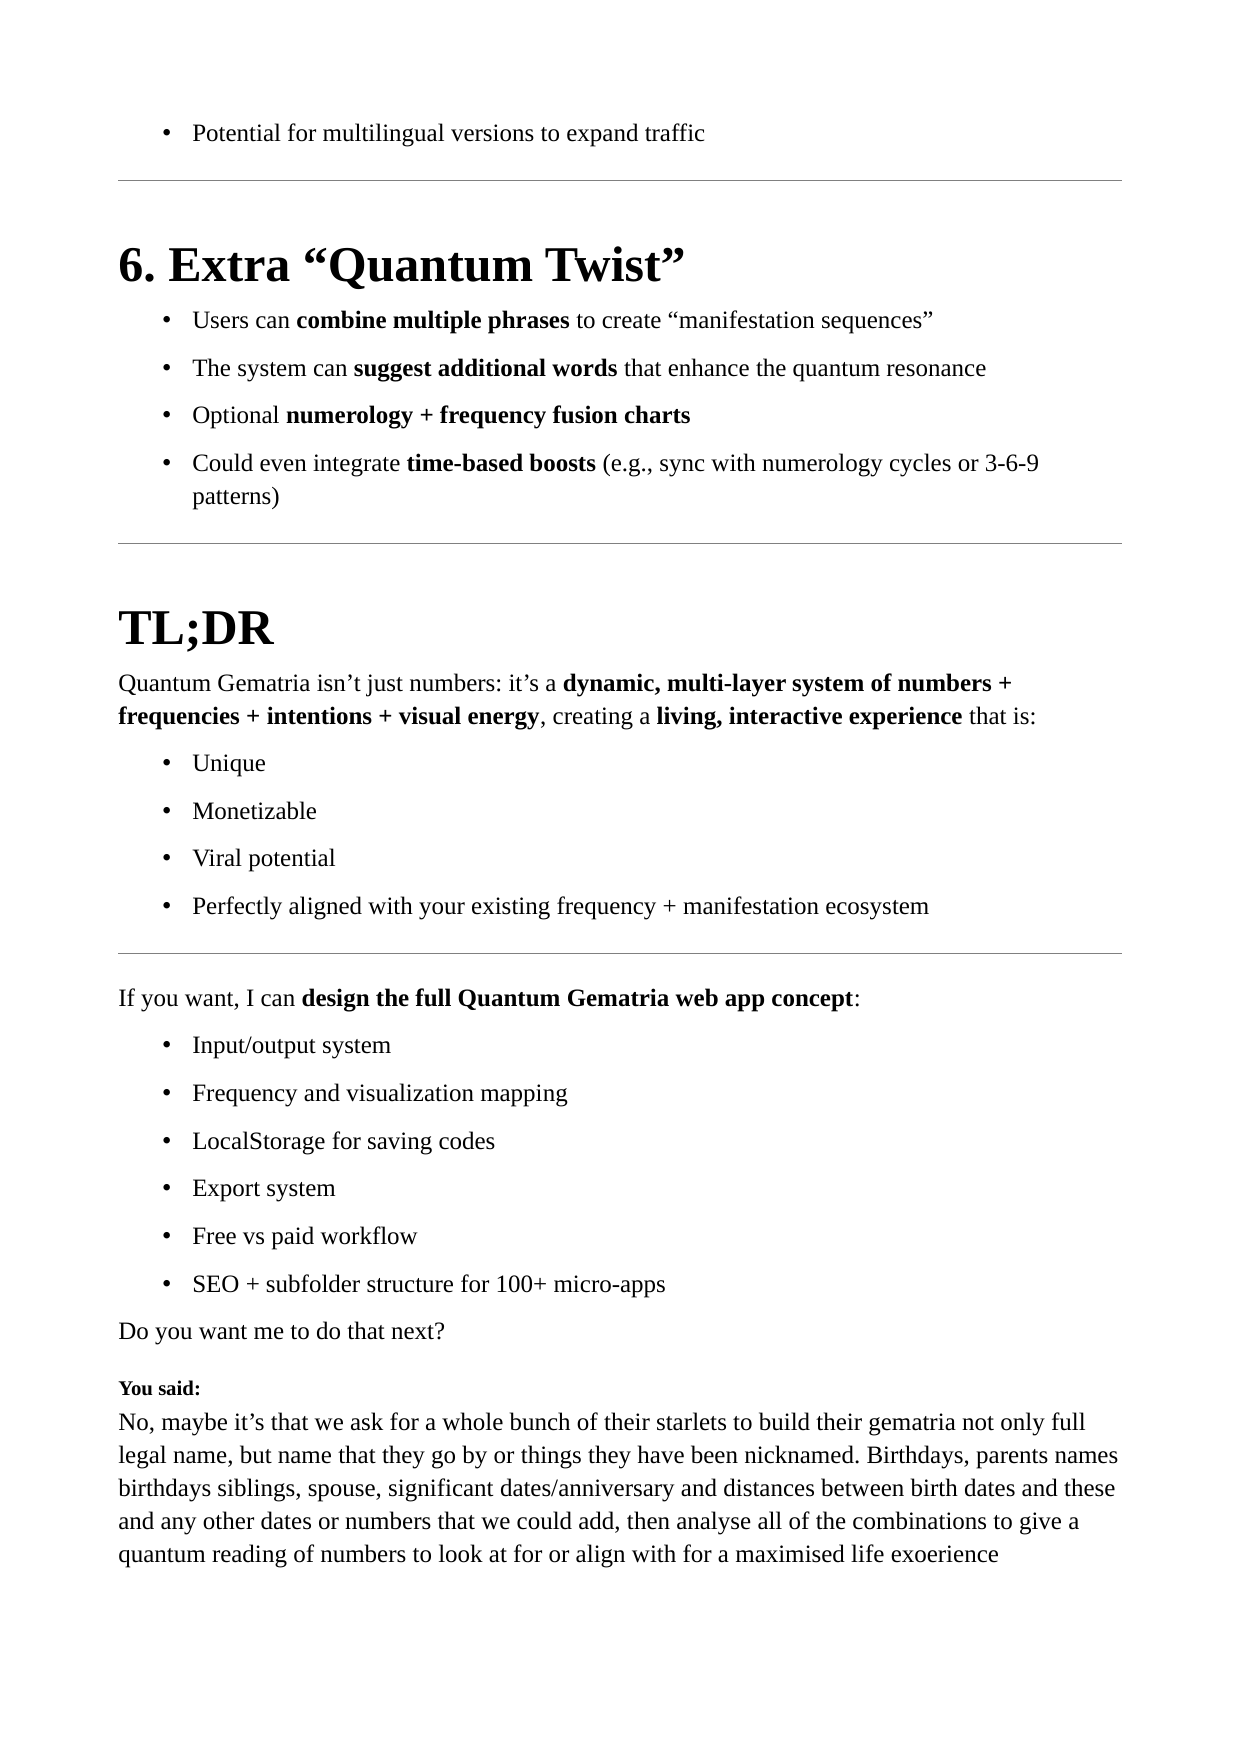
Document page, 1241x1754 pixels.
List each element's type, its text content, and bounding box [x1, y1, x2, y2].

subtitle 6. Extra “Quantum Twist” [118, 235, 1122, 292]
list Export system [162, 1173, 1122, 1202]
list Input/output system [162, 1031, 1122, 1059]
list SEO + subfolder structure for 100+ micro-apps [162, 1269, 1122, 1297]
list Potential for multilingual versions to expand traffic [162, 118, 1122, 147]
list Users can combine multiple phrases to create “manifestation sequences” [162, 305, 1122, 334]
list Could even integrate time-based boosts (e.g., sync with numerology cycles or 3-6-9 patterns) [162, 448, 1122, 509]
text Quantum Gematria isn’t just numbers: it’s a dynamic, multi-layer system of numbers + frequencies + intentions + visual energy, creating a living, interactive experience that is: [118, 668, 1122, 729]
list The system can suggest additional words that enhance the quantum resonance [162, 353, 1122, 381]
list Viral potential [162, 843, 1122, 872]
subtitle TL;DR [118, 598, 1122, 655]
list Free vs paid workflow [162, 1221, 1122, 1250]
text If you want, I can design the full Quantum Gematria web app concept: [118, 983, 1122, 1012]
text No, maybe it’s that we ask for a whole bunch of their starlets to build their gematria not only full legal name, but name that they go by or things they have been nicknamed. Birthdays, parents names birthdays siblings, spouse, significant dates/anniversary and distances between birth dates and these and any other dates or numbers that we could add, then analyse all of the combinations to give a quantum reading of numbers to look at for or align with for a maximised life exoerience [118, 1407, 1122, 1567]
text Do you want me to do that next? [118, 1316, 1122, 1345]
list Perfectly aligned with your existing frequency + manifestation ecosystem [162, 891, 1122, 920]
list LocalStorage for saving codes [162, 1126, 1122, 1154]
list Monetizable [162, 796, 1122, 825]
subtitle You said: [118, 1376, 1122, 1400]
list Unique [162, 748, 1122, 777]
list Optional numerology + frequency fusion charts [162, 400, 1122, 429]
list Frequency and visualization mapping [162, 1078, 1122, 1107]
